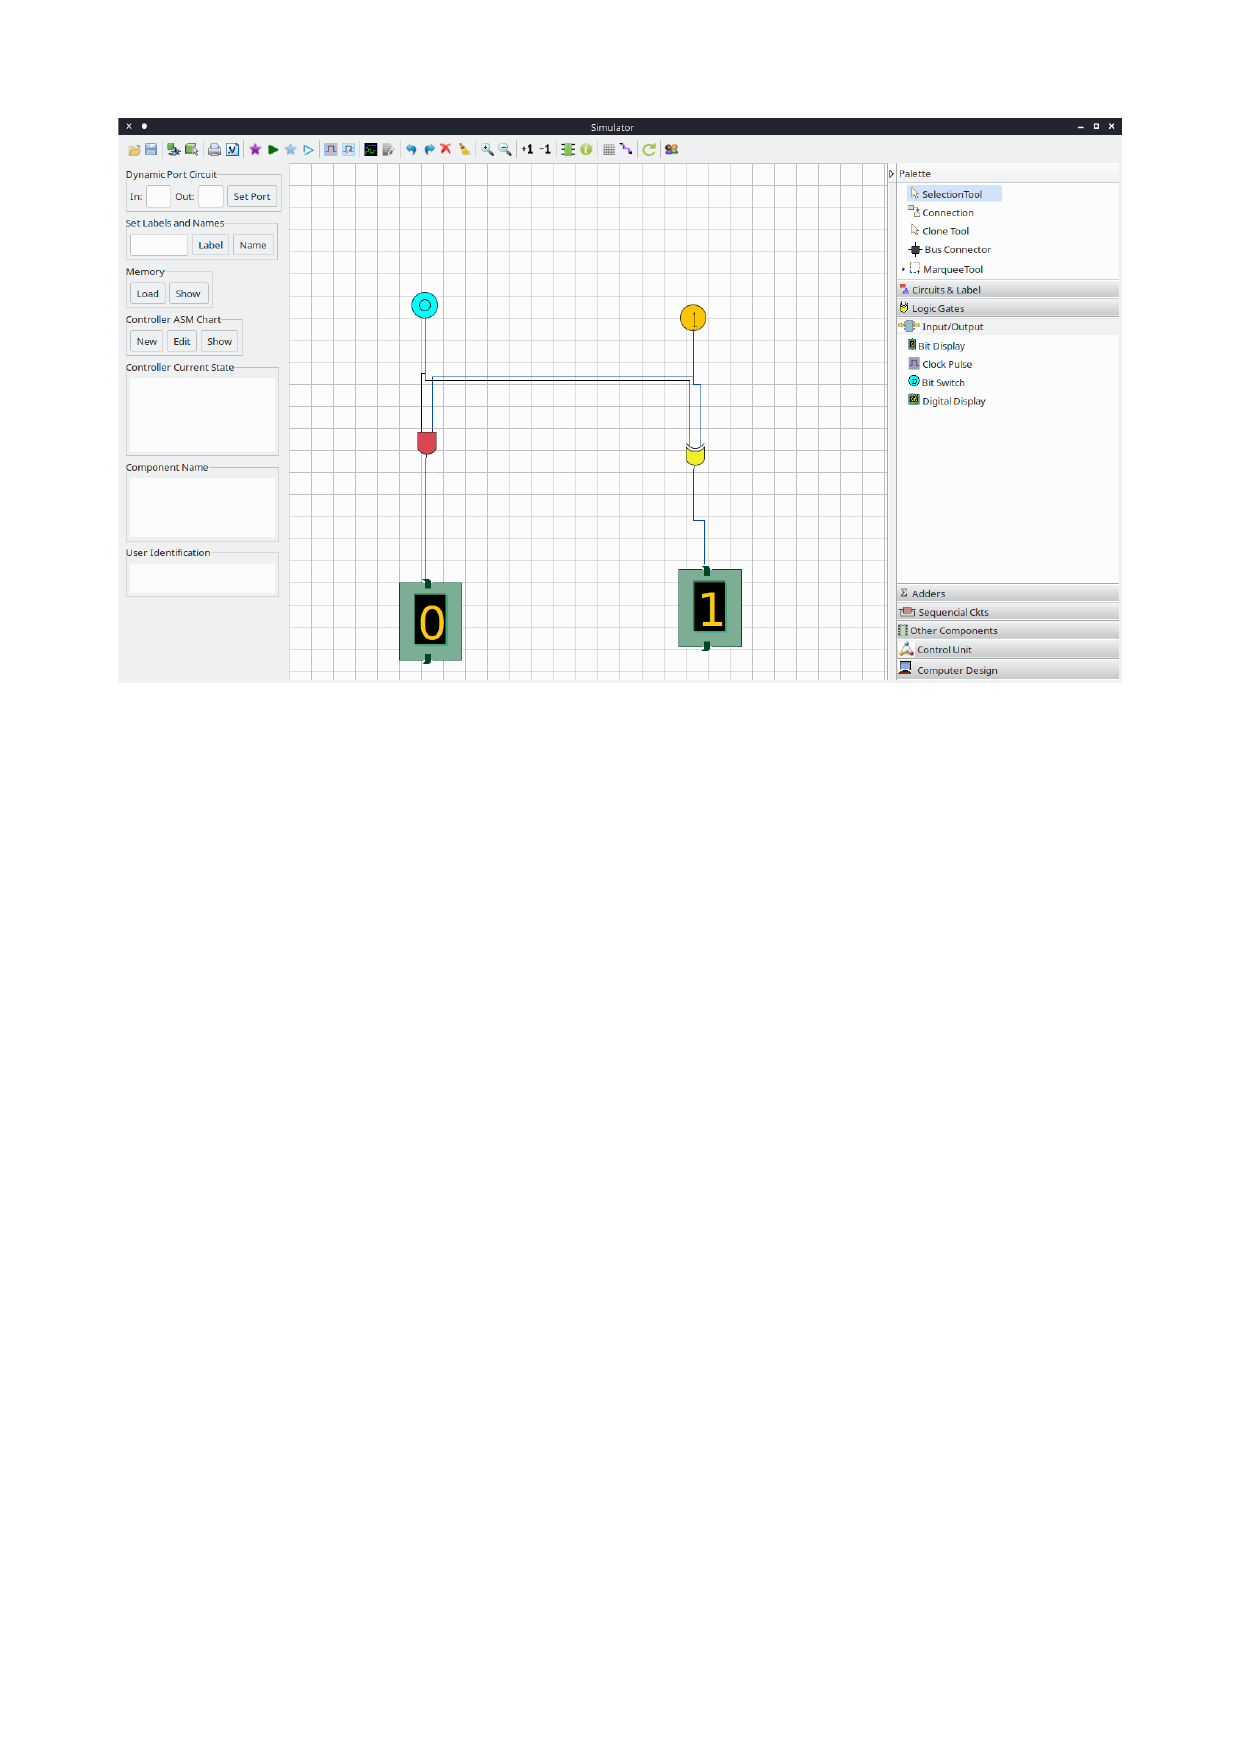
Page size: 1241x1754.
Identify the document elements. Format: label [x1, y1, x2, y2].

picture [118, 118, 1122, 683]
